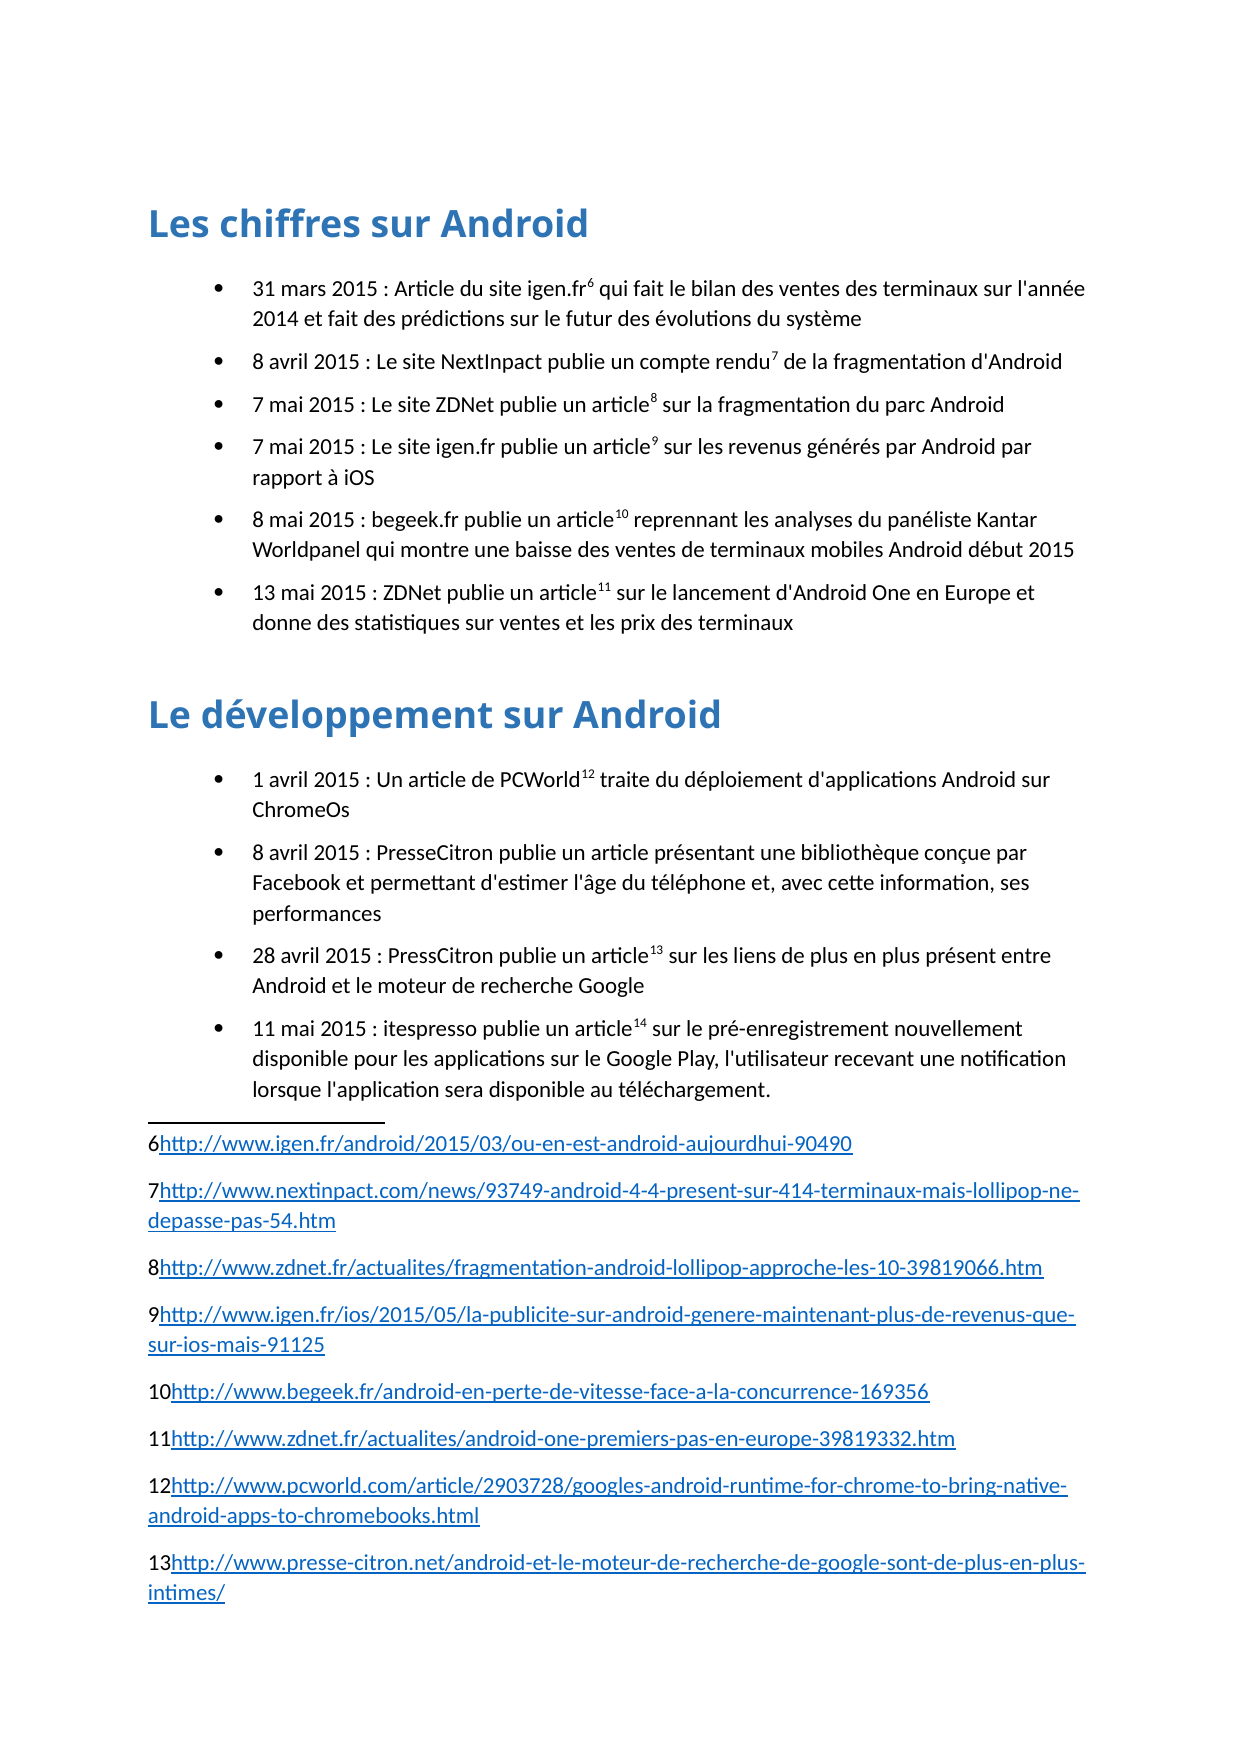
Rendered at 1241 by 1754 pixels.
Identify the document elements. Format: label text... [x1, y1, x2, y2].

list 28 avril 2015 : PressCitron publie un article sur les liens de plus en plus présent entre Android et le moteur de recherche Google [214, 941, 1093, 999]
list 8 avril 2015 : PresseCitron publie un article présentant une bibliothèque conçue par Facebook et permettant d'estimer l'âge du téléphone et, avec cette information, ses performances [214, 838, 1093, 927]
list http://www.igen.fr/ios/2015/05/la-publicite-sur-android-genere-maintenant-plus-de-revenus-que-sur-ios-mais-91125 [148, 1300, 1093, 1358]
list http://www.zdnet.fr/actualites/android-one-premiers-pas-en-europe-39819332.htm [148, 1424, 1093, 1452]
list http://www.pcworld.com/article/2903728/googles-android-runtime-for-chrome-to-bring-native-android-apps-to-chromebooks.html [148, 1471, 1093, 1529]
subtitle Les chiffres sur Android [148, 198, 1093, 249]
list 11 mai 2015 : itespresso publie un article sur le pré-enregistrement nouvellement disponible pour les applications sur le Google Play, l'utilisateur recevant une notification lorsque l'application sera disponible au téléchargement. [214, 1014, 1093, 1103]
list http://www.begeek.fr/android-en-perte-de-vitesse-face-a-la-concurrence-169356 [148, 1377, 1093, 1405]
list 7 mai 2015 : Le site igen.fr publie un article sur les revenus générés par Android par rapport à iOS [214, 432, 1093, 491]
list 31 mars 2015 : Article du site igen.fr qui fait le bilan des ventes des terminaux sur l'année 2014 et fait des prédictions sur le futur des évolutions du système [214, 274, 1093, 332]
subtitle Le développement sur Android [148, 689, 1093, 740]
list 1 avril 2015 : Un article de PCWorld traite du déploiement d'applications Android sur ChromeOs [214, 765, 1093, 823]
list http://www.zdnet.fr/actualites/fragmentation-android-lollipop-approche-les-10-39819066.htm [148, 1253, 1093, 1281]
list 7 mai 2015 : Le site ZDNet publie un article sur la fragmentation du parc Android [214, 390, 1093, 418]
list http://www.igen.fr/android/2015/03/ou-en-est-android-aujourdhui-90490 [148, 1129, 1093, 1157]
list http://www.presse-citron.net/android-et-le-moteur-de-recherche-de-google-sont-de-plus-en-plus-intimes/ [148, 1548, 1093, 1606]
list 8 mai 2015 : begeek.fr publie un article reprennant les analyses du panéliste Kantar Worldpanel qui montre une baisse des ventes de terminaux mobiles Android début 2015 [214, 505, 1093, 564]
list http://www.nextinpact.com/news/93749-android-4-4-present-sur-414-terminaux-mais-lollipop-ne-depasse-pas-54.htm [148, 1176, 1093, 1234]
list 8 avril 2015 : Le site NextInpact publie un compte rendu de la fragmentation d'Android [214, 347, 1093, 375]
list 13 mai 2015 : ZDNet publie un article sur le lancement d'Android One en Europe et donne des statistiques sur ventes et les prix des terminaux [214, 578, 1093, 637]
